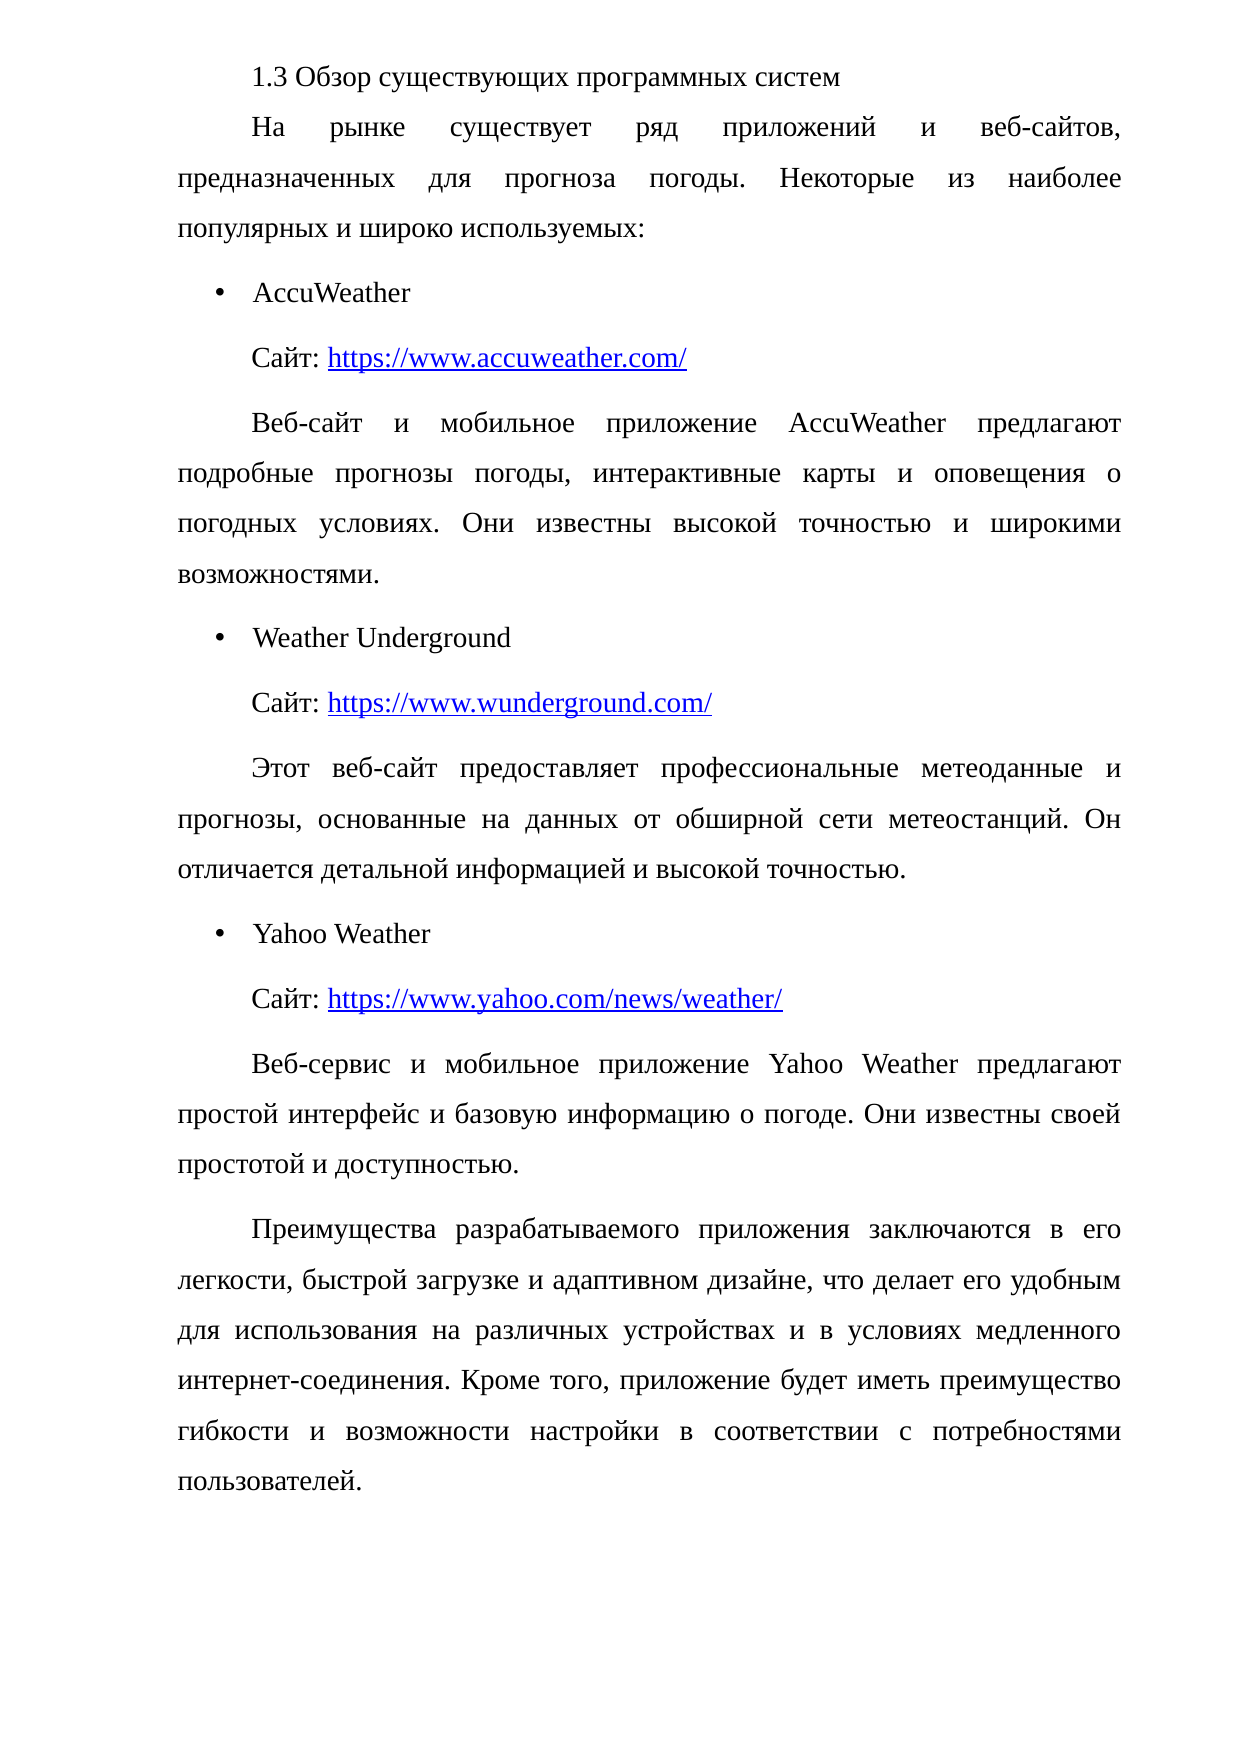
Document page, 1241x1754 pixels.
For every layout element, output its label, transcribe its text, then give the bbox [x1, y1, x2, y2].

text Веб-сайт и мобильное приложение AccuWeather предлагают подробные прогнозы погоды, интерактивные карты и оповещения о погодных условиях. Они известны высокой точностью и широкими возможностями. [177, 405, 1122, 589]
text Преимущества разрабатываемого приложения заключаются в его легкости, быстрой загрузке и адаптивном дизайне, что делает его удобным для использования на различных устройствах и в условиях медленного интернет-соединения. Кроме того, приложение будет иметь преимущество гибкости и возможности настройки в соответствии с потребностями пользователей. [177, 1211, 1122, 1497]
subtitle 1.3 Обзор существующих программных систем [177, 59, 1122, 93]
list Weather Underground [215, 621, 1122, 654]
text Веб-сервис и мобильное приложение Yahoo Weather предлагают простой интерфейс и базовую информацию о погоде. Они известны своей простотой и доступностью. [177, 1046, 1122, 1180]
text Сайт: https://www.wunderground.com/ [177, 686, 1122, 719]
list Yahoo Weather [215, 916, 1122, 950]
text На рынке существует ряд приложений и веб-сайтов, предназначенных для прогноза погоды. Некоторые из наиболее популярных и широко используемых: [177, 109, 1122, 243]
text Сайт: https://www.accuweather.com/ [177, 340, 1122, 373]
text Сайт: https://www.yahoo.com/news/weather/ [177, 981, 1122, 1014]
list AccuWeather [215, 275, 1122, 308]
text Этот веб-сайт предоставляет профессиональные метеоданные и прогнозы, основанные на данных от обширной сети метеостанций. Он отличается детальной информацией и высокой точностью. [177, 751, 1122, 885]
